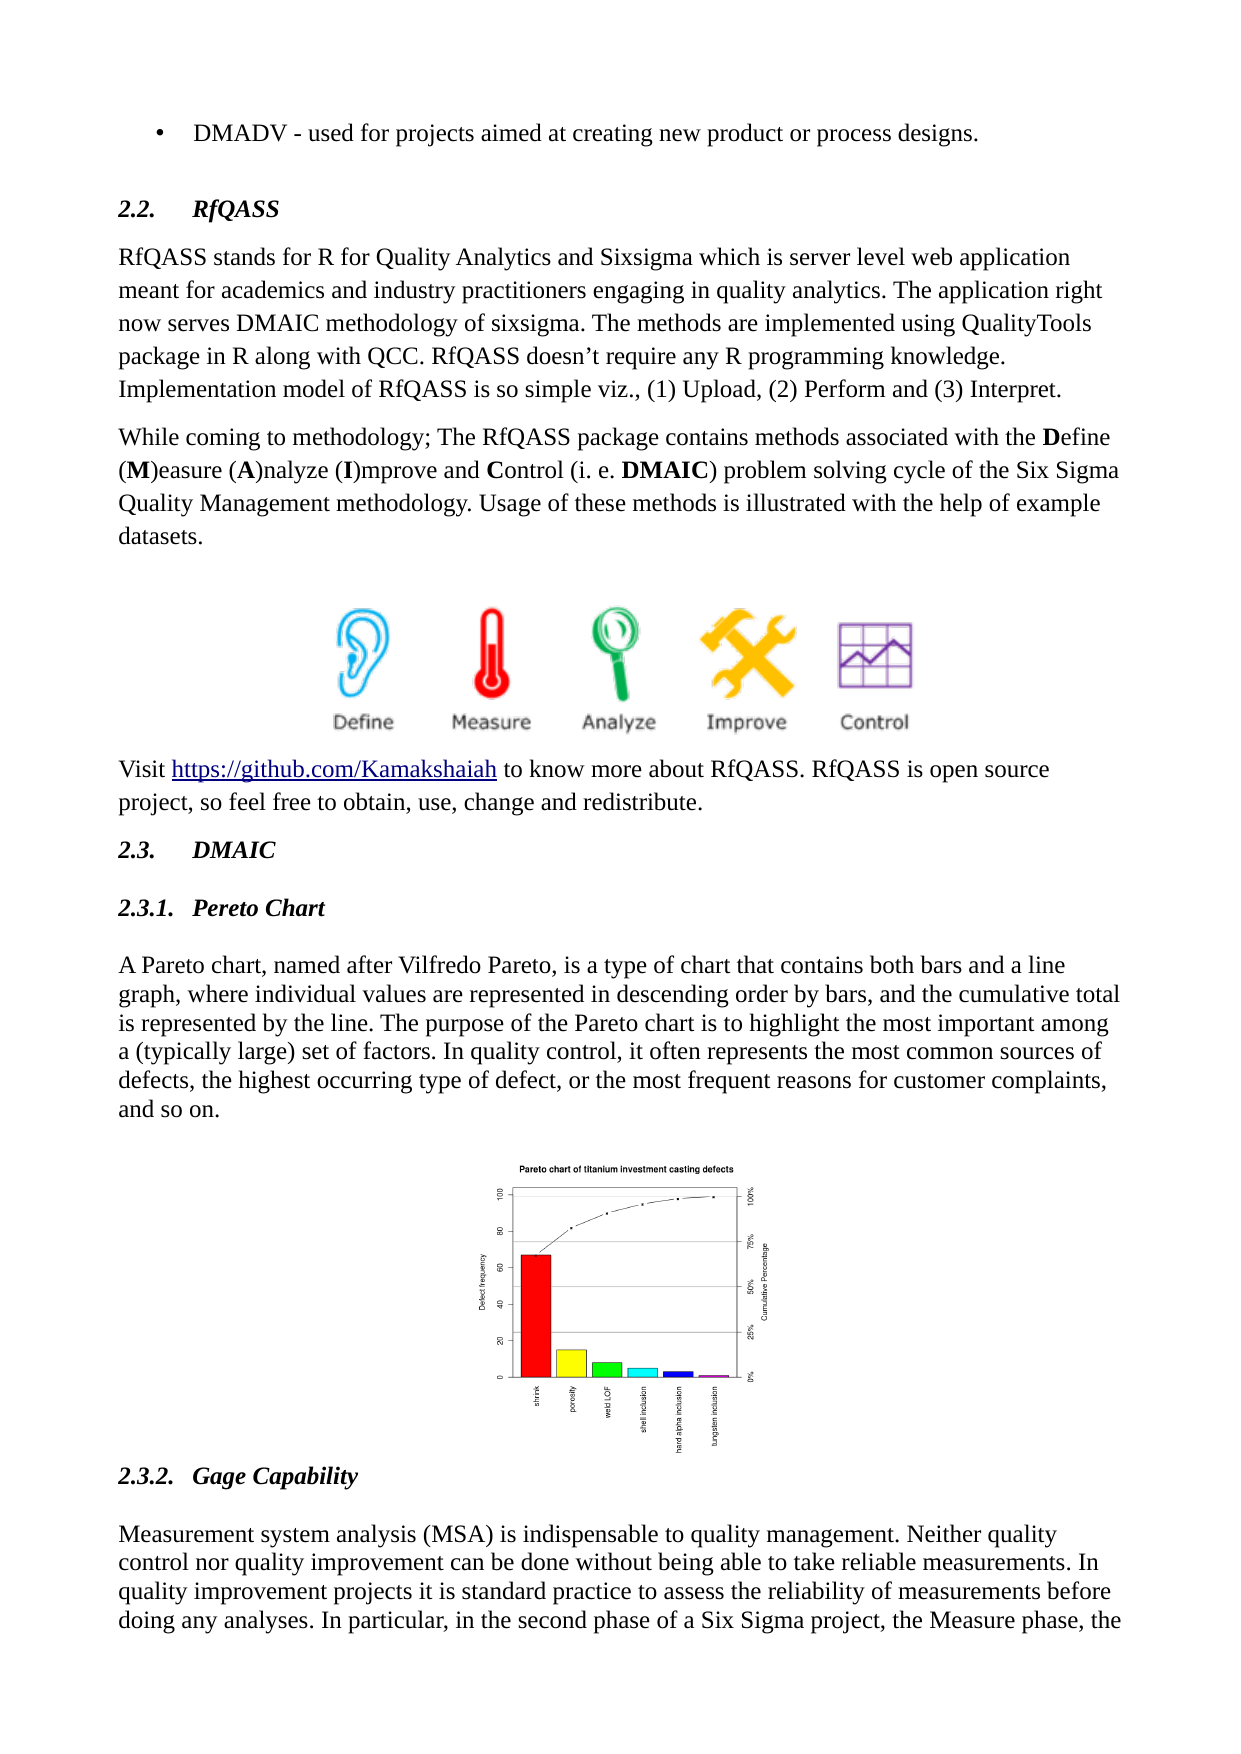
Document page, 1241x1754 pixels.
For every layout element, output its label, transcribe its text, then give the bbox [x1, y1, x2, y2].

text 2.3.1. Pereto Chart [118, 893, 1122, 921]
picture [307, 568, 933, 736]
text RfQASS stands for R for Quality Analytics and Sixsigma which is server level web application meant for academics and industry practitioners engaging in quality analytics. The application right now serves DMAIC methodology of sixsigma. The methods are implemented using QualityTools package in R along with QCC. RfQASS doesn’t require any R programming knowledge. Implementation model of RfQASS is so simple viz., (1) Upload, (2) Perform and (3) Interpret. [118, 242, 1122, 403]
list DMADV - used for projects aimed at creating new product or process designs. [156, 118, 1122, 147]
text Measurement system analysis (MSA) is indispensable to quality management. Neither quality control nor quality improvement can be done without being able to take reliable measurements. In quality improvement projects it is standard practice to assess the reliability of measurements before doing any analyses. In particular, in the second phase of a Six Sigma project, the Measure phase, the [118, 1519, 1122, 1634]
text 2.3.2. Gage Capability [118, 1461, 1122, 1490]
text While coming to methodology; The RfQASS package contains methods associated with the Define (M)easure (A)nalyze (I)mprove and Control (i. e. DMAIC) problem solving cycle of the Six Sigma Quality Management methodology. Usage of these methods is illustrated with the help of example datasets. [118, 422, 1122, 549]
text 2.3. DMAIC [118, 835, 1122, 864]
picture [467, 1151, 773, 1462]
text A Pareto chart, named after Vilfredo Pareto, is a type of chart that contains both bars and a line graph, where individual values are represented in descending order by bars, and the cumulative total is represented by the line. The purpose of the Pareto chart is to highlight the most important among a (typically large) set of factors. In quality control, it often represents the most common sources of defects, the highest occurring type of defect, or the most frequent reasons for customer complaints, and so on. [118, 950, 1122, 1123]
text Visit https://github.com/Kamakshaiah to know more about RfQASS. RfQASS is open source project, so feel free to obtain, use, change and redistribute. [118, 754, 1122, 816]
text 2.2. RfQASS [118, 194, 1122, 223]
